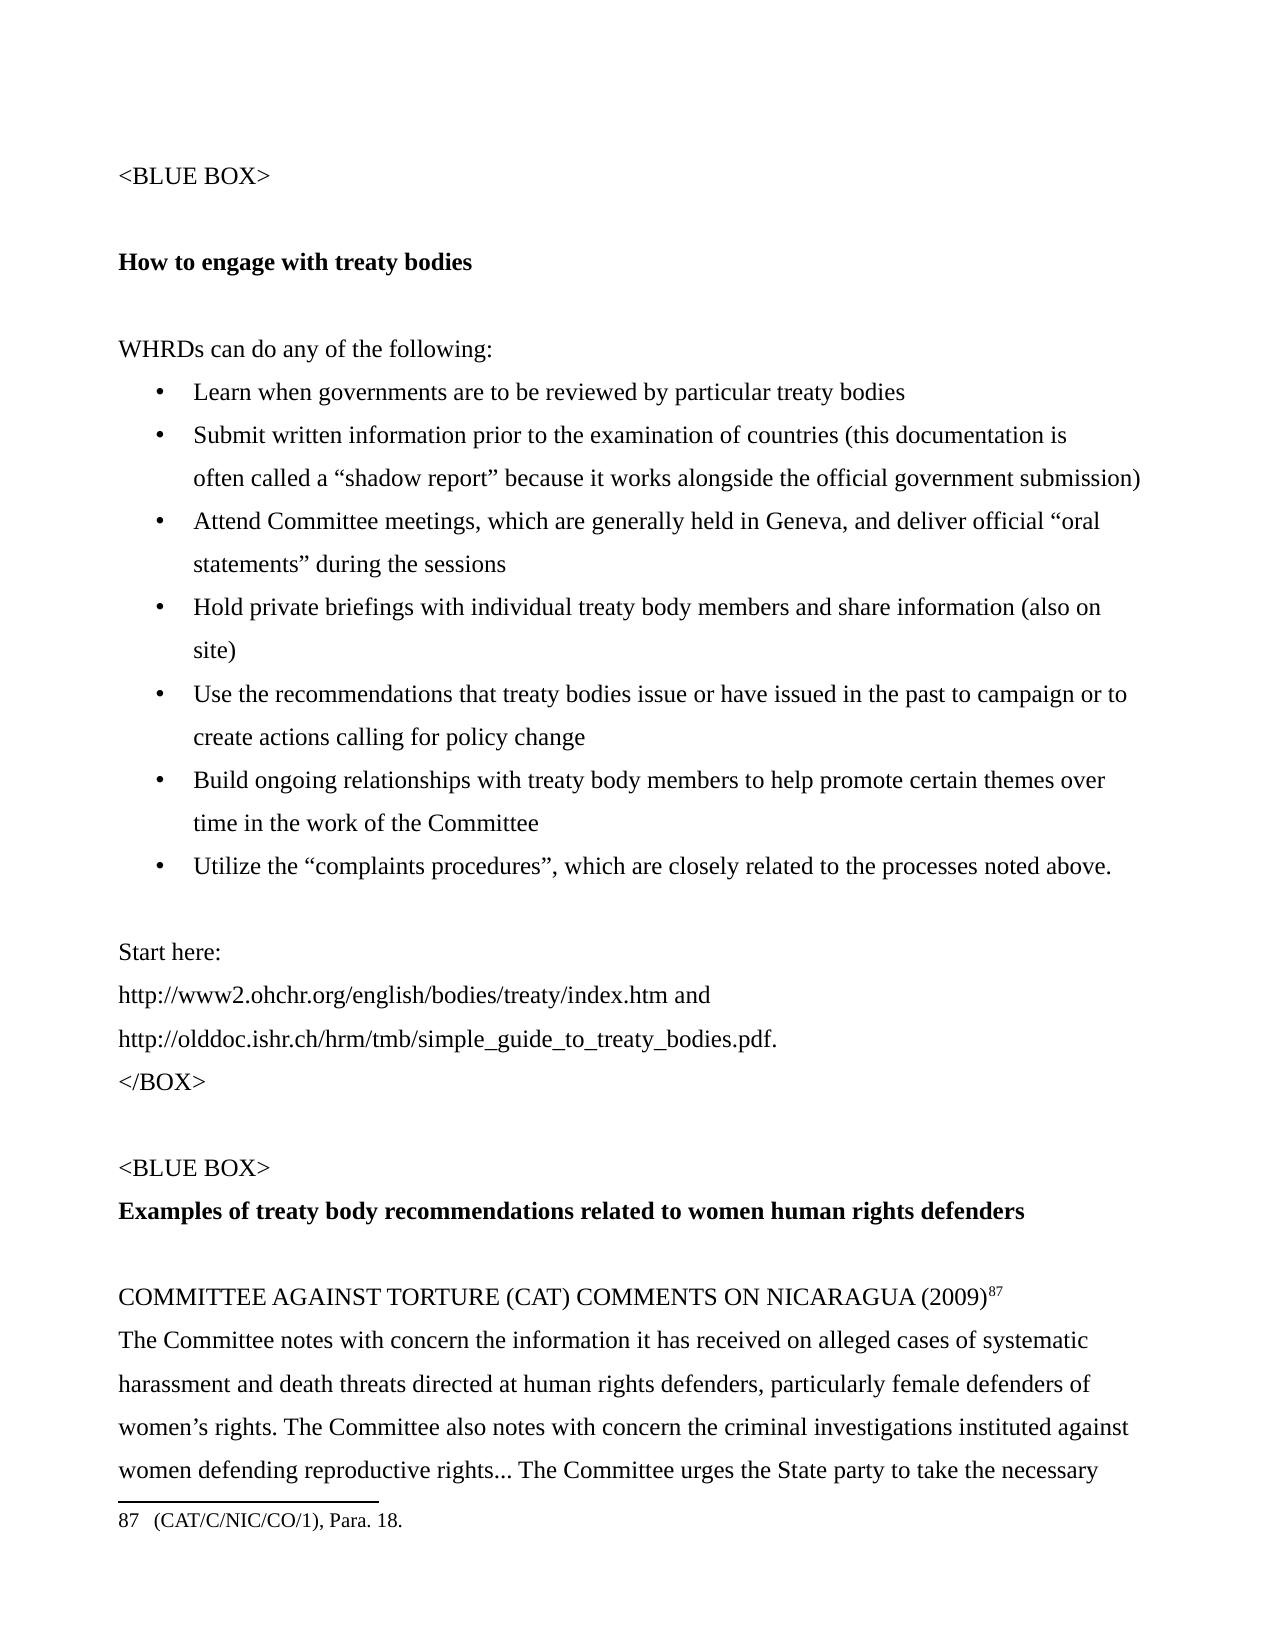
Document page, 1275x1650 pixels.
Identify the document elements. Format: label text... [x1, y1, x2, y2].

text Start here: [118, 937, 1157, 966]
list Utilize the “complaints procedures”, which are closely related to the processes noted above. [156, 851, 1157, 880]
text How to engage with treaty bodies [118, 247, 1157, 276]
list Hold private briefings with individual treaty body members and share information (also on [156, 592, 1157, 621]
text Examples of treaty body recommendations related to women human rights defenders [118, 1196, 1157, 1225]
list site) [156, 636, 1157, 664]
text harassment and death threats directed at human rights defenders, particularly female defenders of [118, 1369, 1157, 1397]
list Submit written information prior to the examination of countries (this documentation is [156, 420, 1157, 449]
list often called a “shadow report” because it works alongside the official government submission) [156, 463, 1157, 492]
text </BOX> [118, 1067, 1157, 1096]
text COMMITTEE AGAINST TORTURE (CAT) COMMENTS ON NICARAGUA (2009) [118, 1282, 1157, 1311]
text women defending reproductive rights... The Committee urges the State party to take the necessary [118, 1455, 1157, 1484]
text WHRDs can do any of the following: [118, 334, 1157, 362]
list Use the recommendations that treaty bodies issue or have issued in the past to campaign or to create actions calling for policy change [156, 679, 1157, 751]
list Build ongoing relationships with treaty body members to help promote certain themes over [156, 765, 1157, 794]
list time in the work of the Committee [156, 808, 1157, 837]
text (CAT/C/NIC/CO/1), Para. 18. [118, 1508, 1157, 1532]
text <BLUE BOX> [118, 161, 1157, 190]
list Learn when governments are to be reviewed by particular treaty bodies [156, 377, 1157, 406]
list Attend Committee meetings, which are generally held in Geneva, and deliver official “oral [156, 506, 1157, 535]
text http://www2.ohchr.org/english/bodies/treaty/index.htm and http://olddoc.ishr.ch/hrm/tmb/simple_guide_to_treaty_bodies.pdf. [118, 981, 1157, 1052]
list statements” during the sessions [156, 549, 1157, 578]
text <BLUE BOX> [118, 1153, 1157, 1182]
text women’s rights. The Committee also notes with concern the criminal investigations instituted against [118, 1412, 1157, 1441]
text The Committee notes with concern the information it has received on alleged cases of systematic [118, 1326, 1157, 1354]
